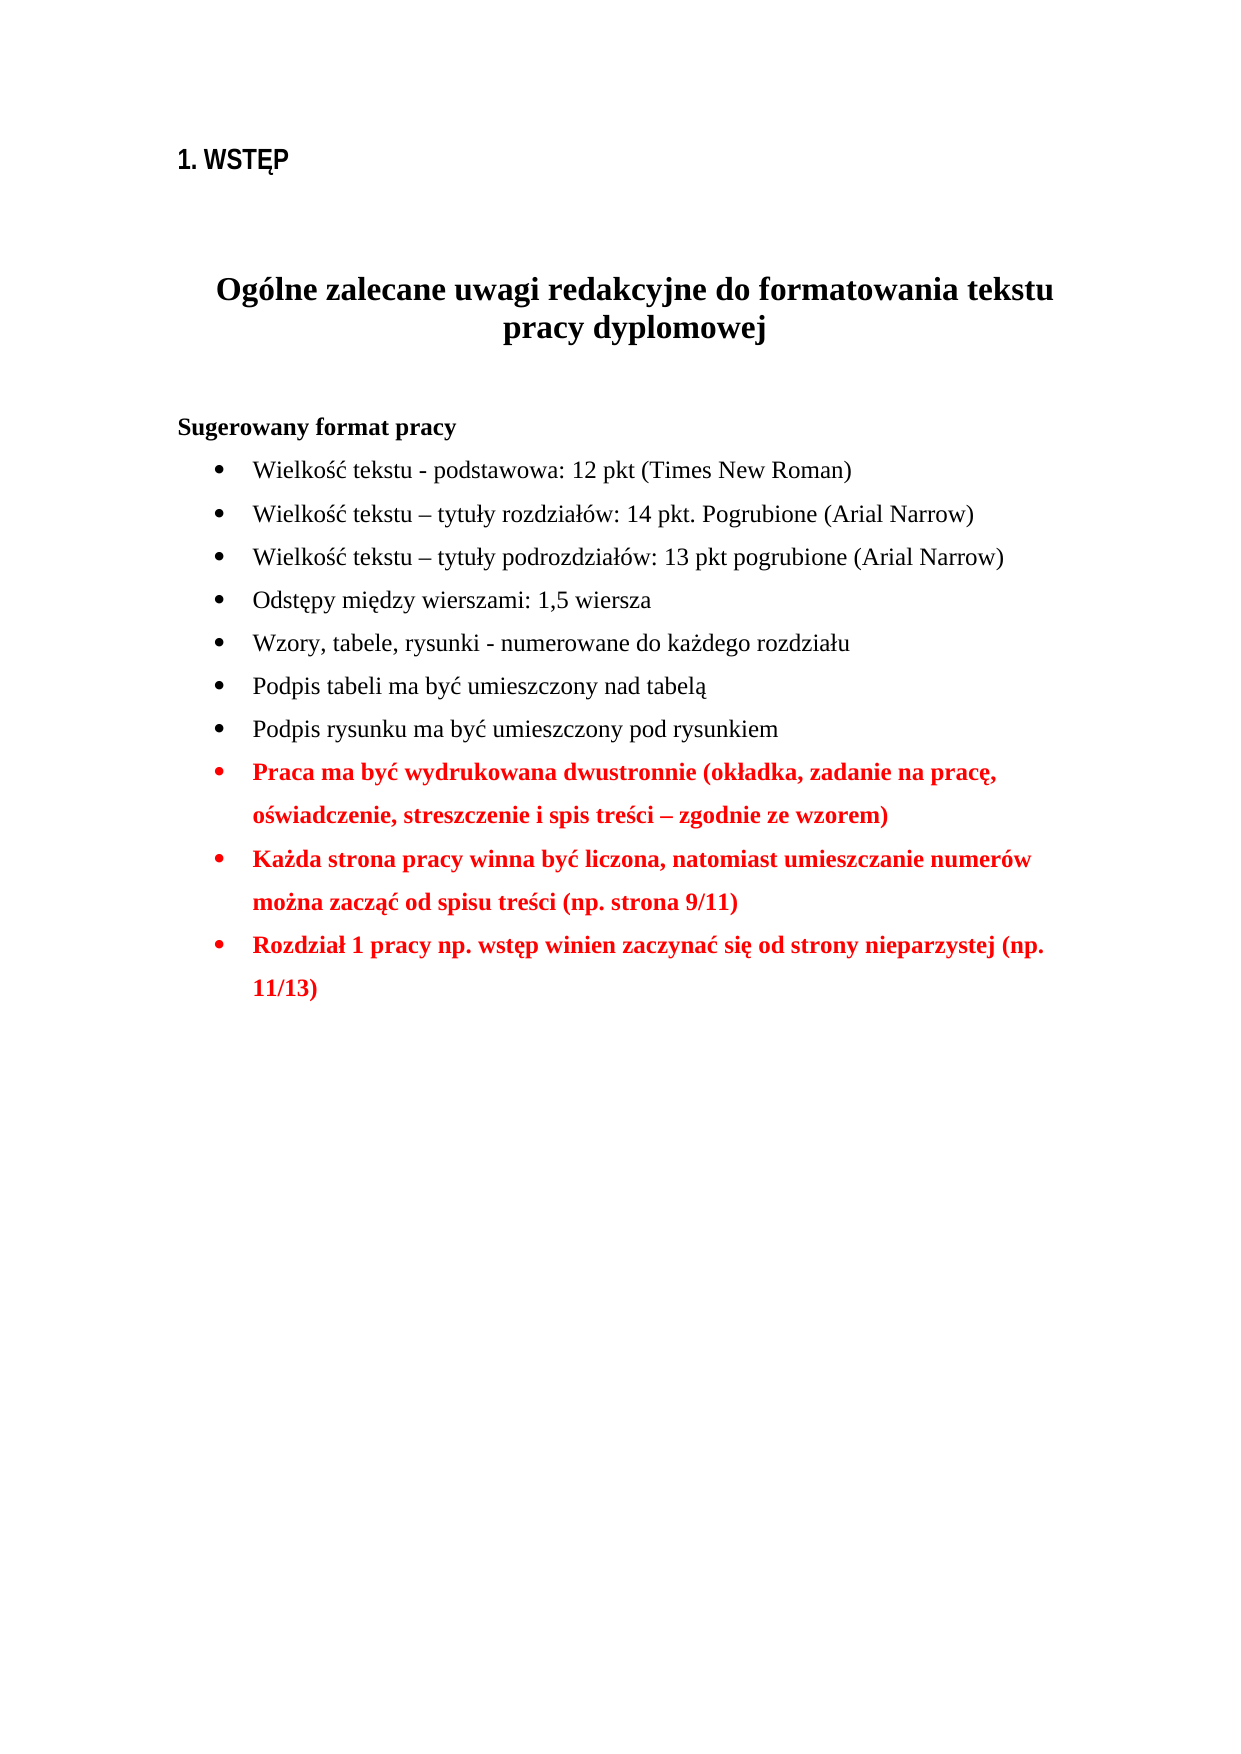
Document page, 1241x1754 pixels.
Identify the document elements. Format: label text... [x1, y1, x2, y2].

list Podpis tabeli ma być umieszczony nad tabelą [215, 671, 1092, 700]
list Wielkość tekstu – tytuły rozdziałów: 14 pkt. Pogrubione (Arial Narrow) [215, 499, 1092, 527]
text Sugerowany format pracy [177, 412, 1092, 441]
list Wielkość tekstu - podstawowa: 12 pkt (Times New Roman) [215, 456, 1092, 484]
text 1. WSTĘP [177, 142, 1092, 176]
list Odstępy między wierszami: 1,5 wiersza [215, 585, 1092, 614]
list Rozdział 1 pracy np. wstęp winien zaczynać się od strony nieparzystej (np. 11/13) [215, 930, 1092, 1002]
list Każda strona pracy winna być liczona, natomiast umieszczanie numerów można zacząć od spisu treści (np. strona 9/11) [215, 844, 1092, 916]
list Wzory, tabele, rysunki - numerowane do każdego rozdziału [215, 628, 1092, 657]
list Praca ma być wydrukowana dwustronnie (okładka, zadanie na pracę, oświadczenie, streszczenie i spis treści – zgodnie ze wzorem) [215, 757, 1092, 829]
text Ogólne zalecane uwagi redakcyjne do formatowania tekstu pracy dyplomowej [177, 269, 1092, 345]
list Wielkość tekstu – tytuły podrozdziałów: 13 pkt pogrubione (Arial Narrow) [215, 542, 1092, 571]
list Podpis rysunku ma być umieszczony pod rysunkiem [215, 714, 1092, 743]
